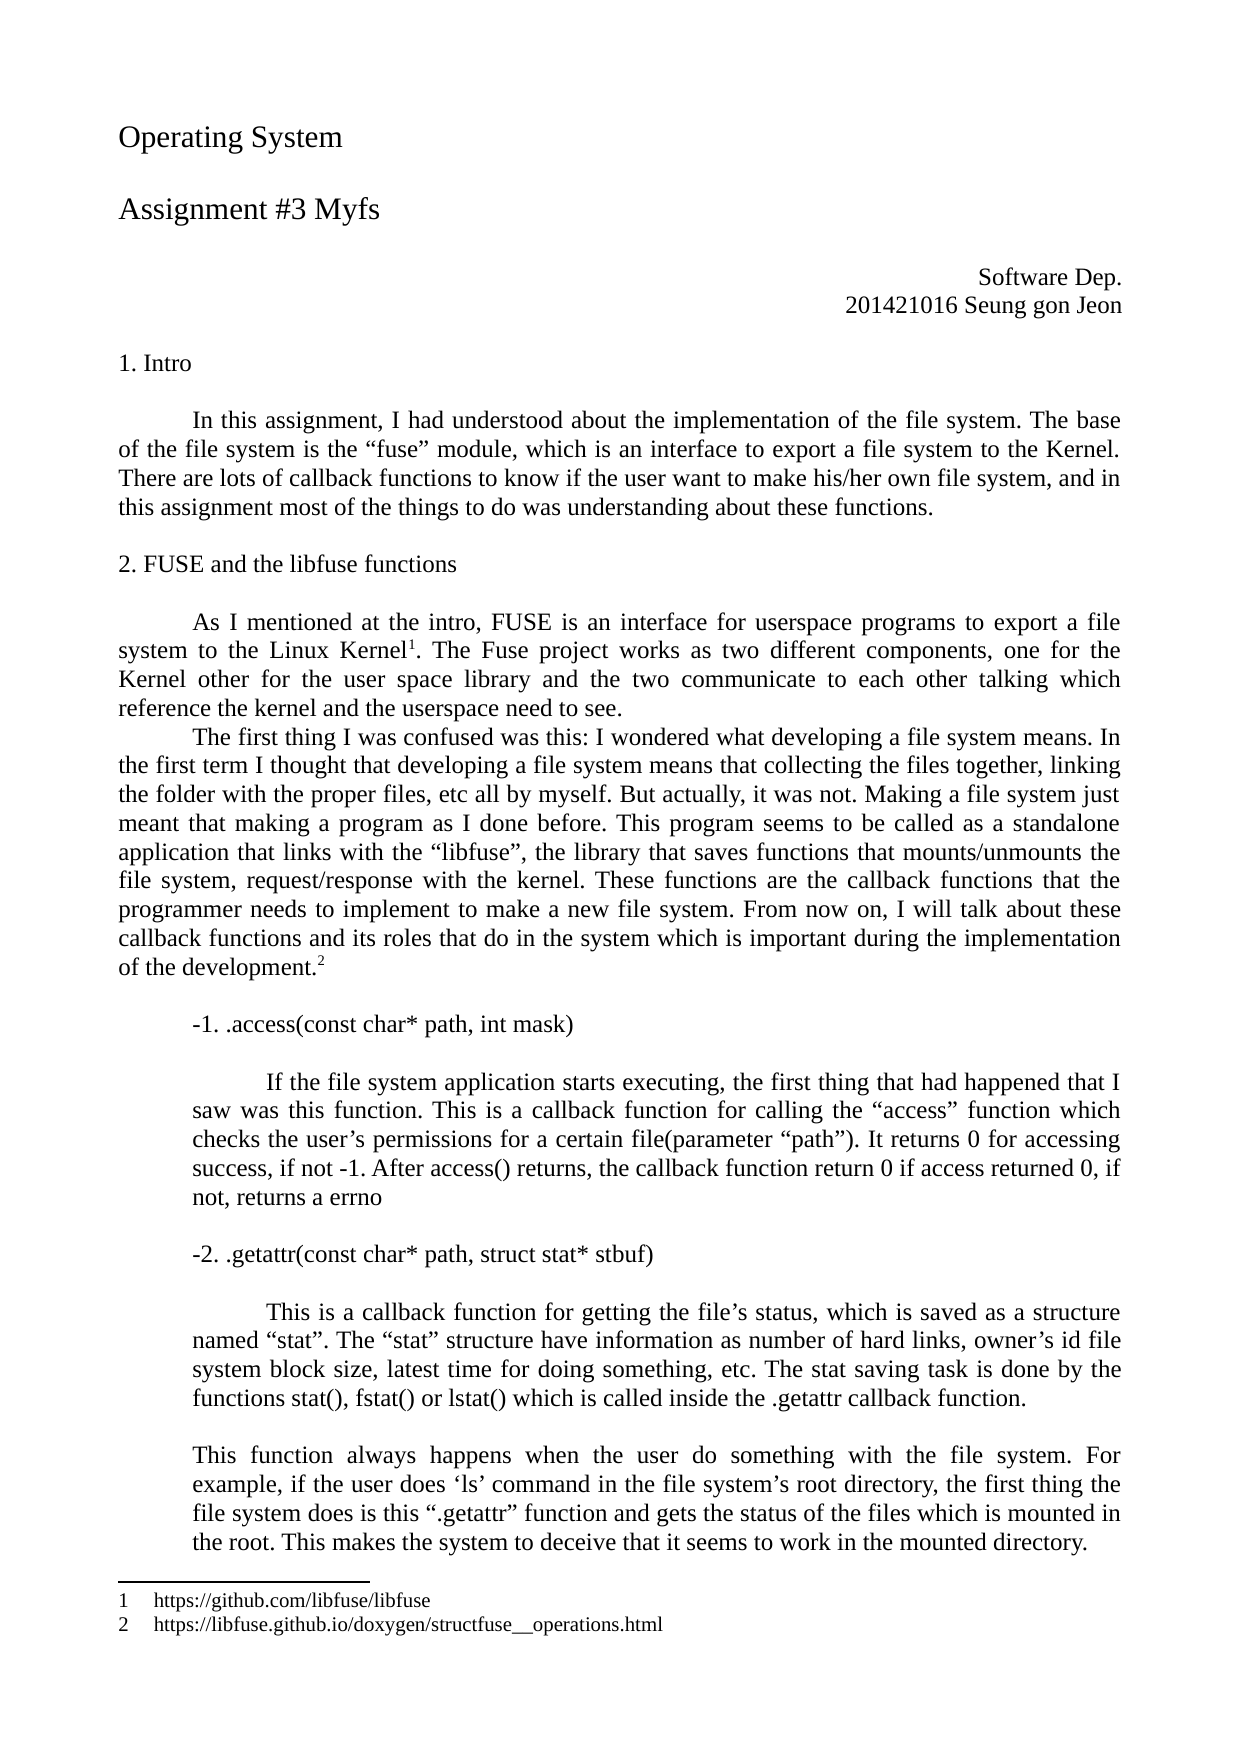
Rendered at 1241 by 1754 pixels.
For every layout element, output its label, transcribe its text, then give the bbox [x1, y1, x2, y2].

text As I mentioned at the intro, FUSE is an interface for userspace programs to export a file system to the Linux Kernel. The Fuse project works as two different components, one for the Kernel other for the user space library and the two communicate to each other talking which reference the kernel and the userspace need to see. [118, 607, 1122, 722]
text The first thing I was confused was this: I wondered what developing a file system means. In the first term I thought that developing a file system means that collecting the files together, linking the folder with the proper files, etc all by myself. But actually, it was not. Making a file system just meant that making a program as I done before. This program seems to be called as a standalone application that links with the “libfuse”, the library that saves functions that mounts/unmounts the file system, request/response with the kernel. These functions are the callback functions that the programmer needs to implement to make a new file system. From now on, I will talk about these callback functions and its roles that do in the system which is important during the implementation of the development. [118, 722, 1122, 981]
text -1. .access(const char* path, int mask) [192, 1009, 1122, 1038]
text This function always happens when the user do something with the file system. For example, if the user does ‘ls’ command in the file system’s root directory, the first thing the file system does is this “.getattr” function and gets the status of the files which is mounted in the root. This makes the system to deceive that it seems to work in the mounted directory. [192, 1441, 1122, 1556]
text 1. Intro [118, 348, 1122, 377]
text 201421016 Seung gon Jeon [118, 291, 1122, 319]
text https://libfuse.github.io/doxygen/structfuse__operations.html [118, 1612, 1122, 1636]
text In this assignment, I had understood about the implementation of the file system. The base of the file system is the “fuse” module, which is an interface to export a file system to the Kernel. There are lots of callback functions to know if the user want to make his/her own file system, and in this assignment most of the things to do was understanding about these functions. [118, 406, 1122, 521]
text https://github.com/libfuse/libfuse [118, 1588, 1122, 1612]
text Operating System [118, 118, 1122, 154]
text Assignment #3 Myfs [118, 190, 1122, 226]
text 2. FUSE and the libfuse functions [118, 549, 1122, 578]
text Software Dep. [118, 262, 1122, 291]
text This is a callback function for getting the file’s status, which is saved as a structure named “stat”. The “stat” structure have information as number of hard links, owner’s id file system block size, latest time for doing something, etc. The stat saving task is done by the functions stat(), fstat() or lstat() which is called inside the .getattr callback function. [192, 1297, 1122, 1412]
text If the file system application starts executing, the first thing that had happened that I saw was this function. This is a callback function for calling the “access” function which checks the user’s permissions for a certain file(parameter “path”). It returns 0 for accessing success, if not -1. After access() returns, the callback function return 0 if access returned 0, if not, returns a errno [192, 1067, 1122, 1211]
text -2. .getattr(const char* path, struct stat* stbuf) [192, 1239, 1122, 1268]
